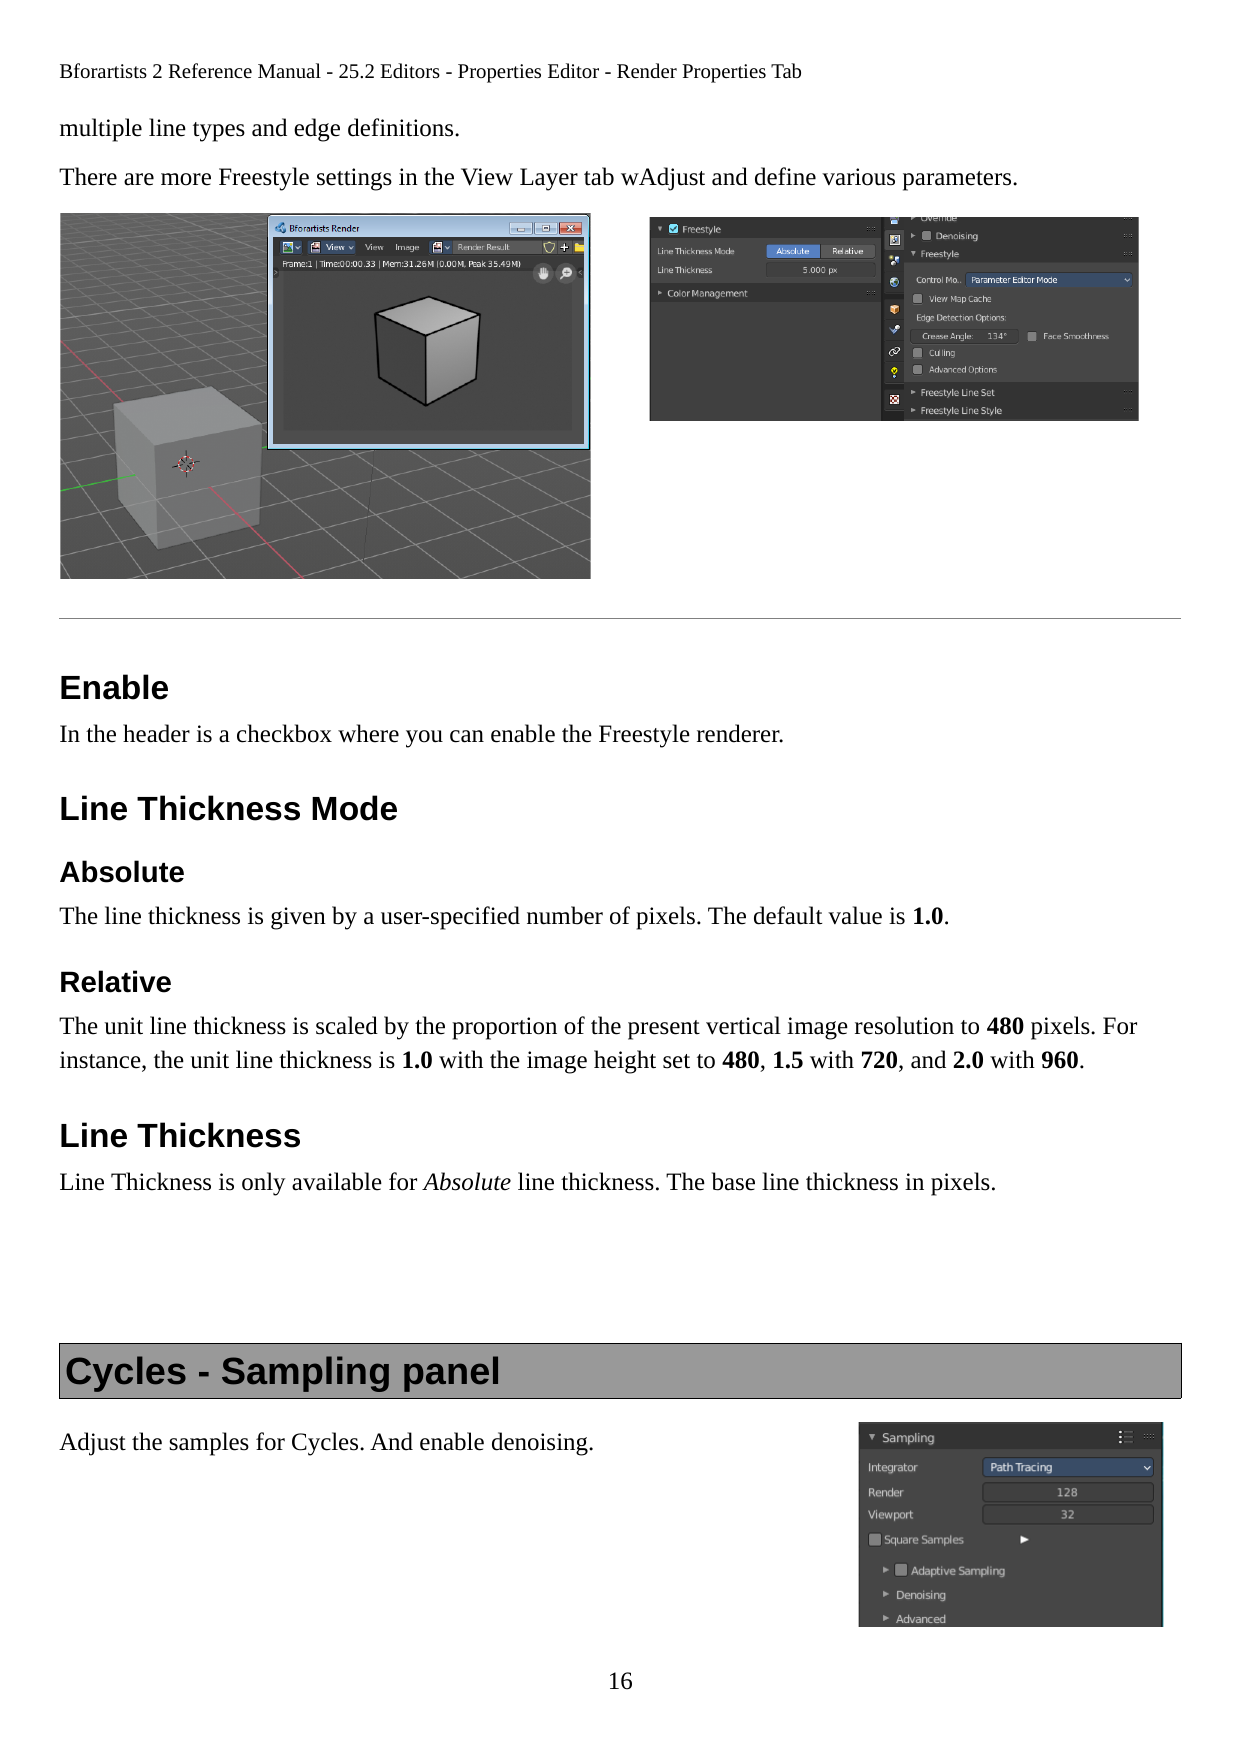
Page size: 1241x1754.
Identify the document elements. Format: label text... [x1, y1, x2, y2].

subtitle Enable [59, 668, 1181, 707]
text multiple line types and edge definitions. [59, 113, 1181, 141]
subtitle Line Thickness Mode [59, 789, 1181, 828]
text There are more Freestyle settings in the View Layer tab wAdjust and define various parameters. [59, 162, 1181, 190]
picture [60, 213, 591, 579]
text Adjust the samples for Cycles. And enable denoising. [59, 1427, 858, 1455]
subtitle Relative [59, 965, 1181, 999]
subtitle Line Thickness [59, 1116, 1181, 1154]
text The line thickness is given by a user-specified number of pixels. The default value is 1.0. [59, 901, 1181, 930]
picture [649, 217, 1139, 421]
picture [858, 1422, 1164, 1627]
text The unit line thickness is scaled by the proportion of the present vertical image resolution to 480 pixels. For instance, the unit line thickness is 1.0 with the image height set to 480, 1.5 with 720, and 2.0 with 960. [59, 1011, 1181, 1074]
table_header Cycles - Sampling panel [60, 1344, 1181, 1398]
text Line Thickness is only available for Absolute line thickness. The base line thickness in pixels. [59, 1167, 1181, 1195]
text In the header is a checkbox where you can enable the Freestyle renderer. [59, 719, 1181, 748]
subtitle Absolute [59, 855, 1181, 889]
